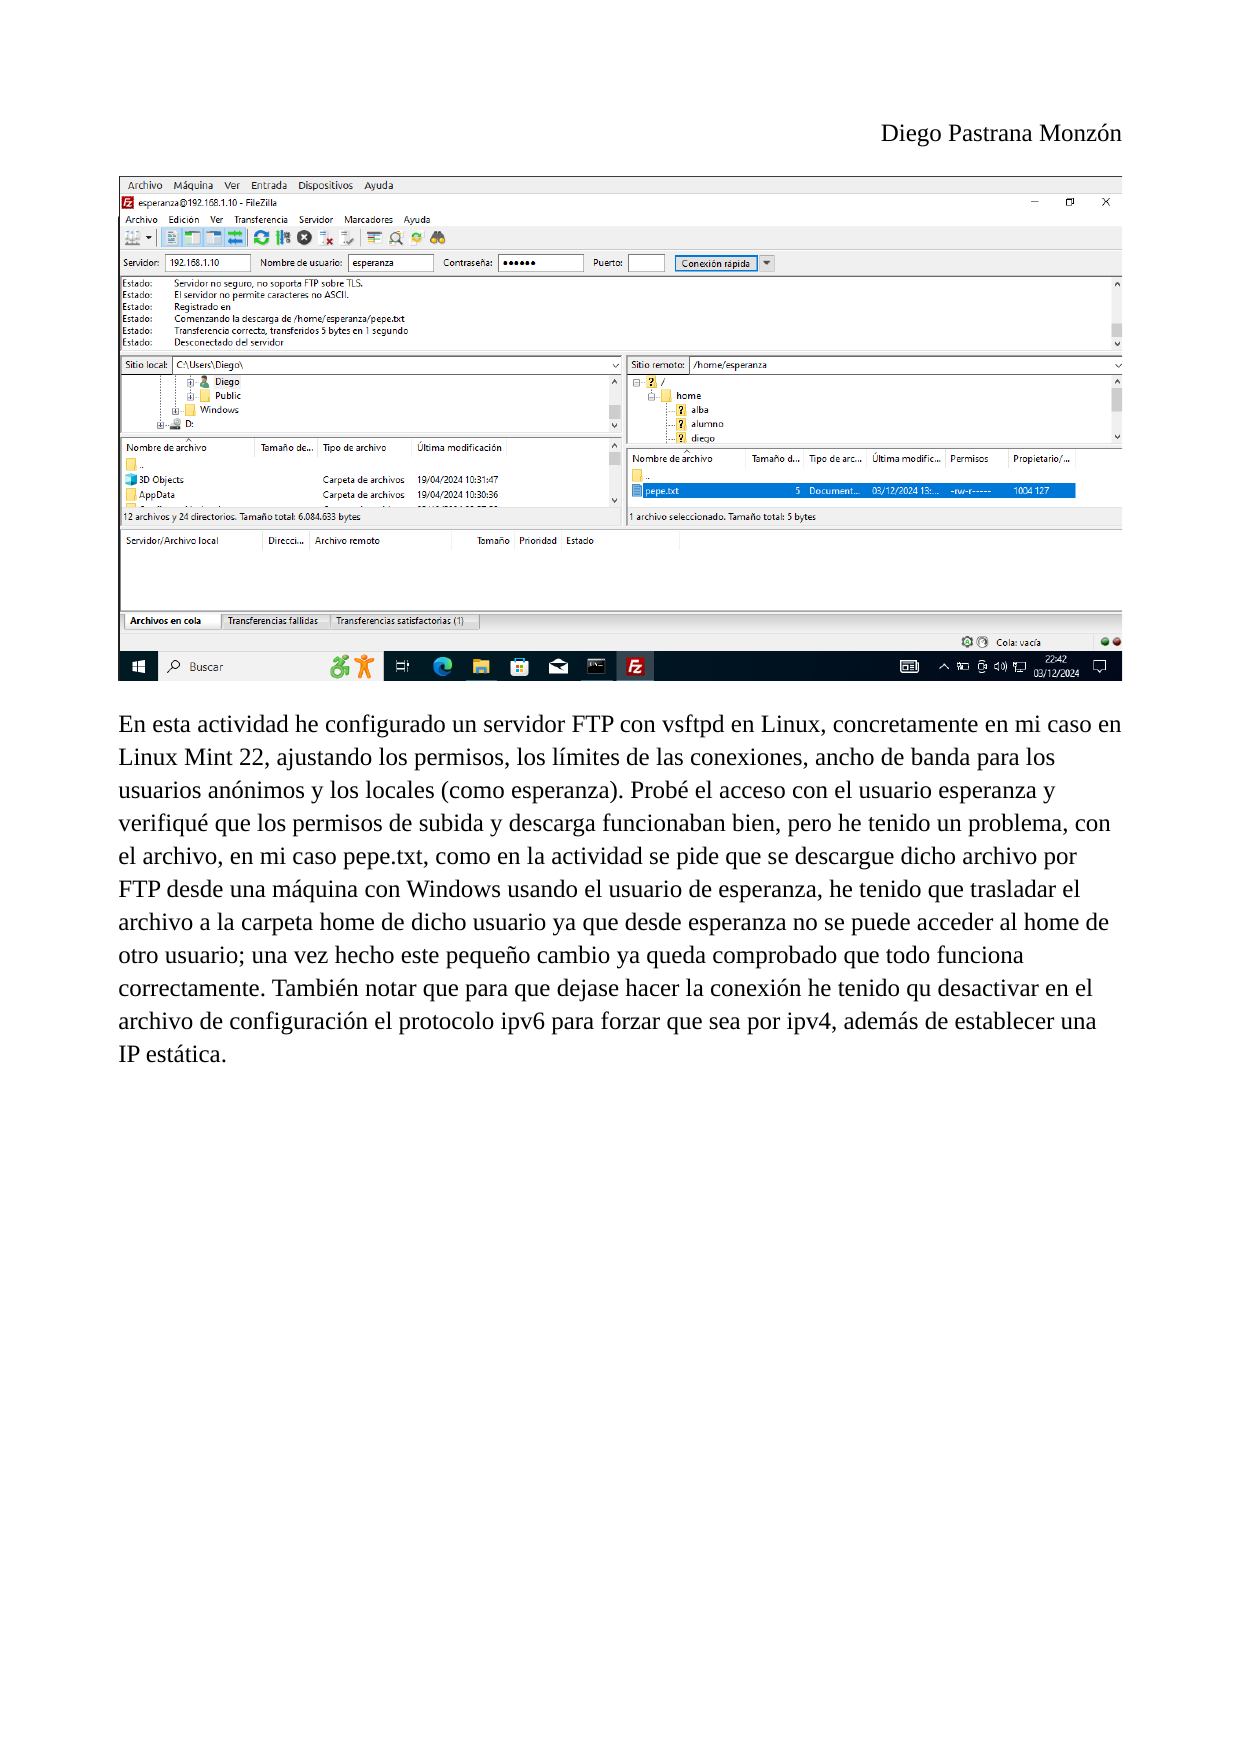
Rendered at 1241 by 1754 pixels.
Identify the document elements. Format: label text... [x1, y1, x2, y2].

text En esta actividad he configurado un servidor FTP con vsftpd en Linux, concretamente en mi caso en Linux Mint 22, ajustando los permisos, los límites de las conexiones, ancho de banda para los usuarios anónimos y los locales (como esperanza). Probé el acceso con el usuario esperanza y verifiqué que los permisos de subida y descarga funcionaban bien, pero he tenido un problema, con el archivo, en mi caso pepe.txt, como en la actividad se pide que se descargue dicho archivo por FTP desde una máquina con Windows usando el usuario de esperanza, he tenido que trasladar el archivo a la carpeta home de dicho usuario ya que desde esperanza no se puede acceder al home de otro usuario; una vez hecho este pequeño cambio ya queda comprobado que todo funciona correctamente. También notar que para que dejase hacer la conexión he tenido qu desactivar en el archivo de configuración el protocolo ipv6 para forzar que sea por ipv4, además de establecer una IP estática. [118, 709, 1122, 1068]
picture [118, 176, 1123, 681]
